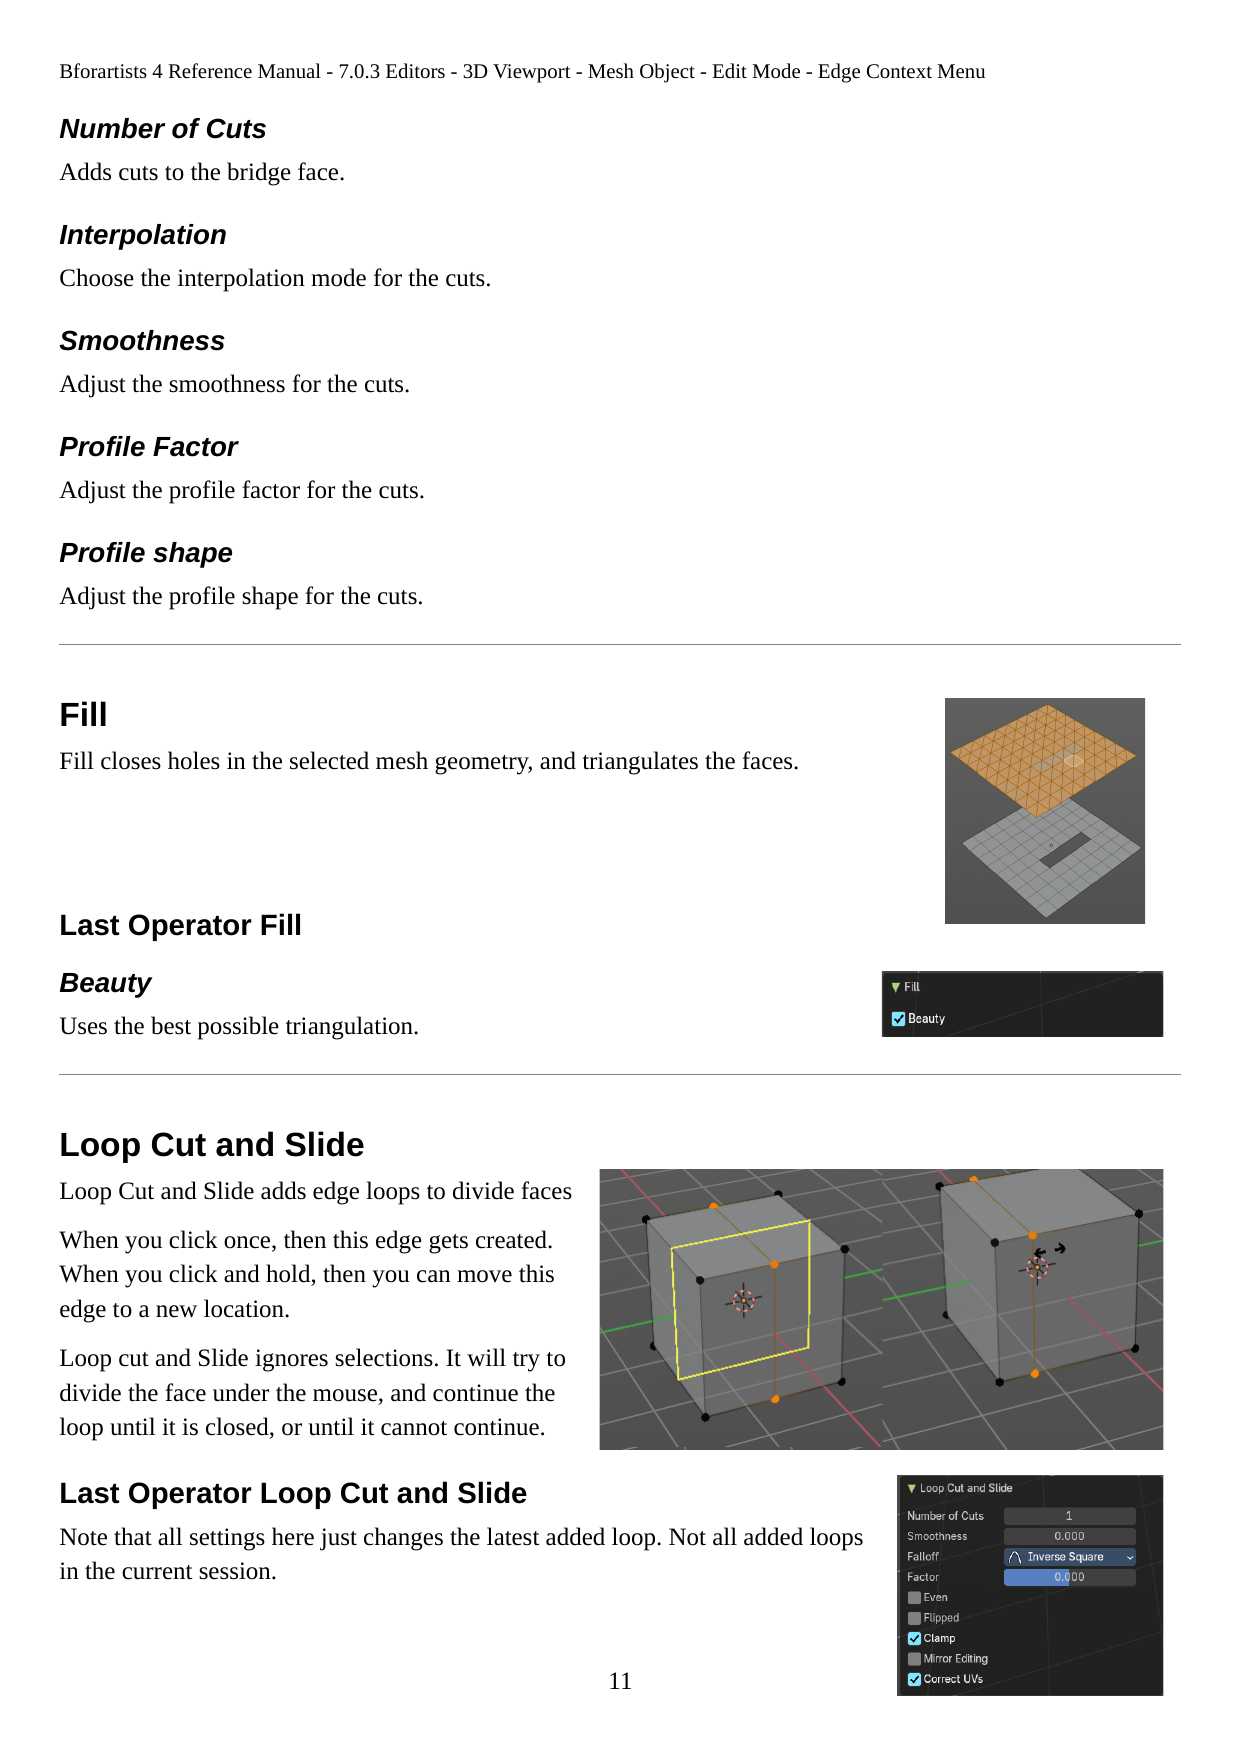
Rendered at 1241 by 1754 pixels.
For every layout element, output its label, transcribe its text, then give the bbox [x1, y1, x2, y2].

subtitle Last Operator Loop Cut and Slide [59, 1476, 897, 1509]
subtitle Number of Cuts [59, 113, 1181, 144]
subtitle Fill [59, 695, 1181, 733]
subtitle Beauty [59, 966, 1181, 998]
text Adjust the profile factor for the cuts. [59, 475, 1181, 503]
text Adds cuts to the bridge face. [59, 157, 1181, 186]
text Fill closes holes in the selected mesh geometry, and triangulates the faces. [59, 746, 945, 775]
subtitle Last Operator Fill [59, 908, 1181, 941]
subtitle Interpolation [59, 218, 1181, 250]
picture [599, 1169, 1164, 1450]
text Loop cut and Slide ignores selections. It will try to divide the face under the mouse, and continue the loop until it is closed, or until it cannot continue. [59, 1343, 599, 1441]
text Adjust the smoothness for the cuts. [59, 369, 1181, 398]
picture [945, 698, 1146, 924]
text Adjust the profile shape for the cuts. [59, 581, 1181, 609]
text When you click once, then this edge gets created. When you click and hold, then you can move this edge to a new location. [59, 1225, 599, 1323]
picture [881, 971, 1164, 1037]
subtitle Profile shape [59, 536, 1181, 568]
subtitle Profile Factor [59, 430, 1181, 462]
text Note that all settings here just changes the latest added loop. Not all added loops in the current session. [59, 1522, 897, 1585]
picture [897, 1475, 1164, 1696]
text Uses the best possible triangulation. [59, 1011, 1181, 1039]
subtitle Loop Cut and Slide [59, 1125, 1181, 1163]
text Choose the interpolation mode for the cuts. [59, 263, 1181, 292]
text Loop Cut and Slide adds edge loops to divide faces [59, 1176, 599, 1205]
subtitle Smoothness [59, 324, 1181, 356]
